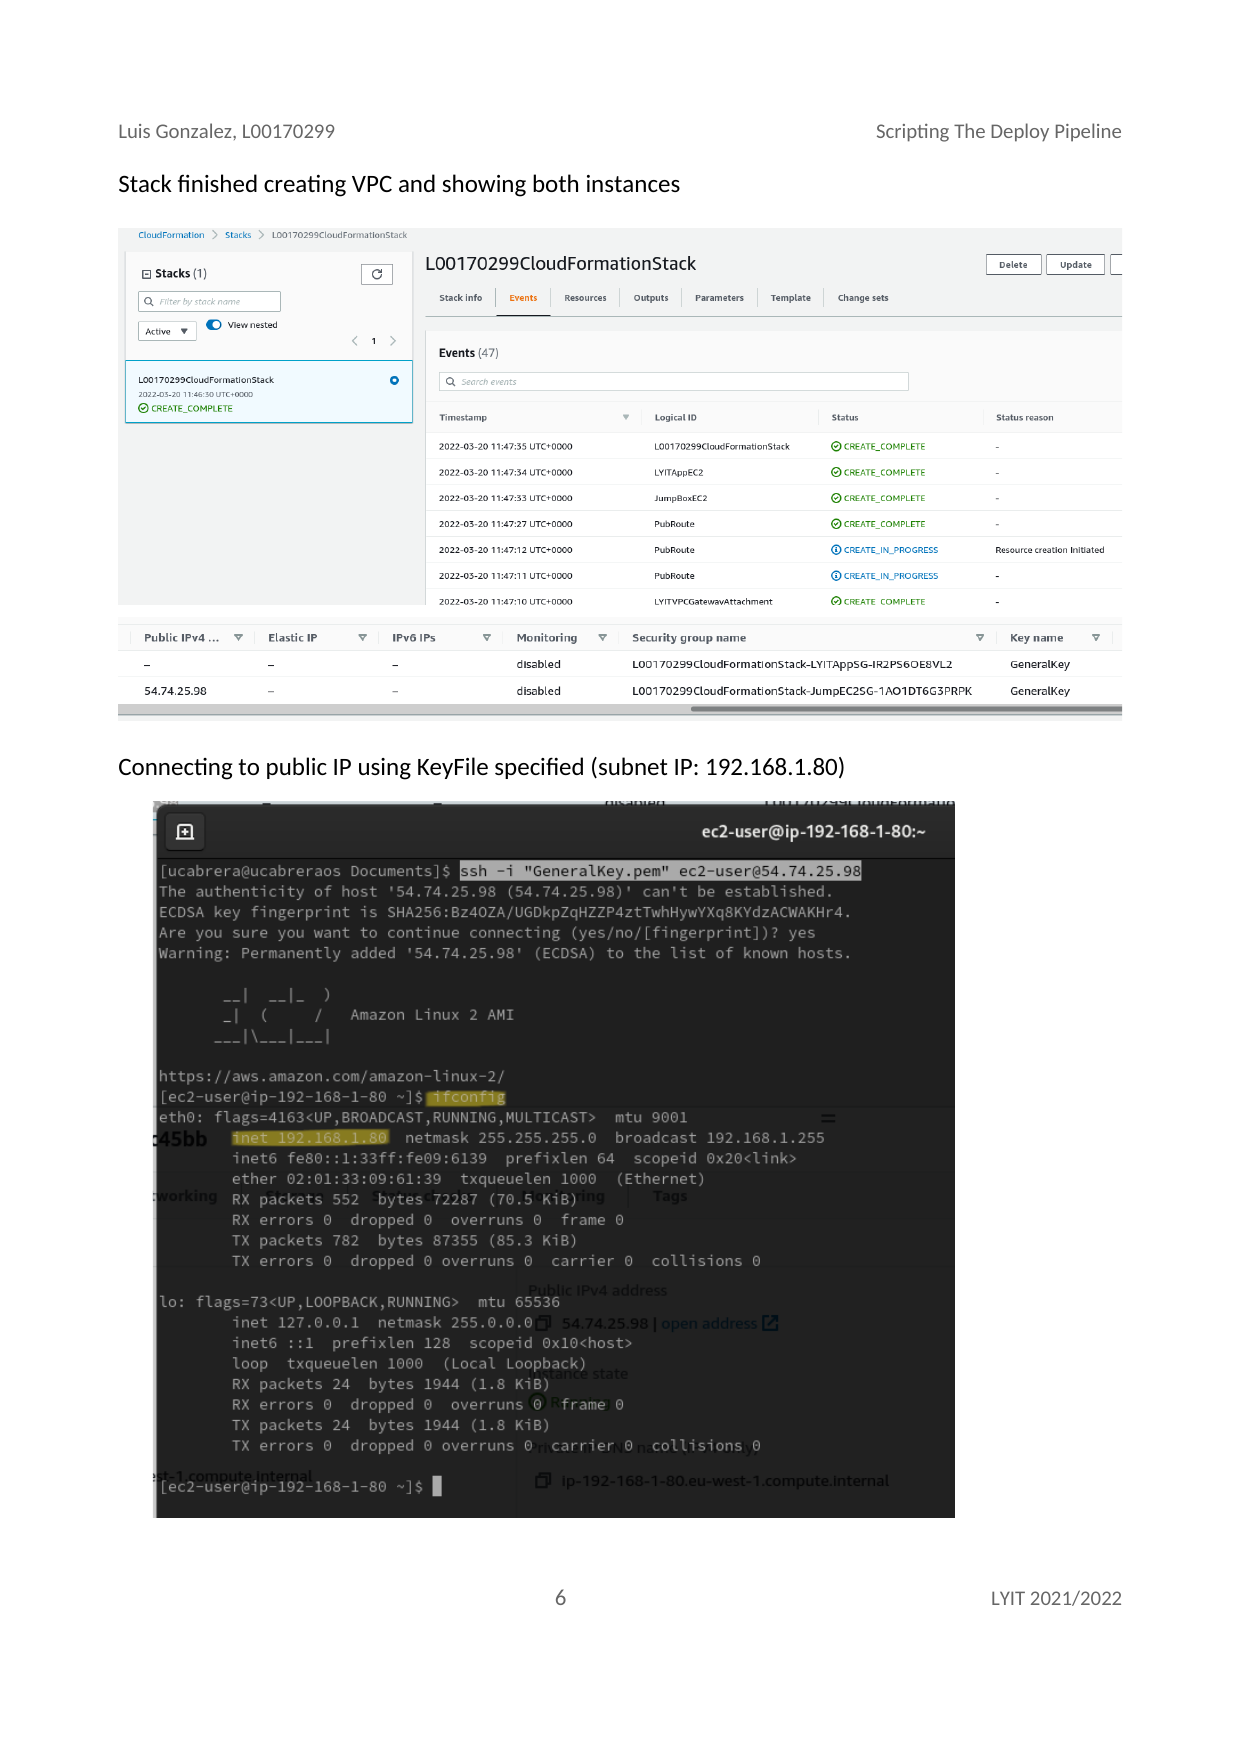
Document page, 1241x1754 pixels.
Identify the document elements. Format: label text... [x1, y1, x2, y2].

picture [118, 617, 1123, 721]
picture [118, 228, 1123, 605]
text Connecting to public IP using KeyFile specified (subnet IP: 192.168.1.80) [118, 751, 1122, 782]
text Stack finished creating VPC and showing both instances [118, 168, 1122, 198]
picture [152, 801, 955, 1518]
